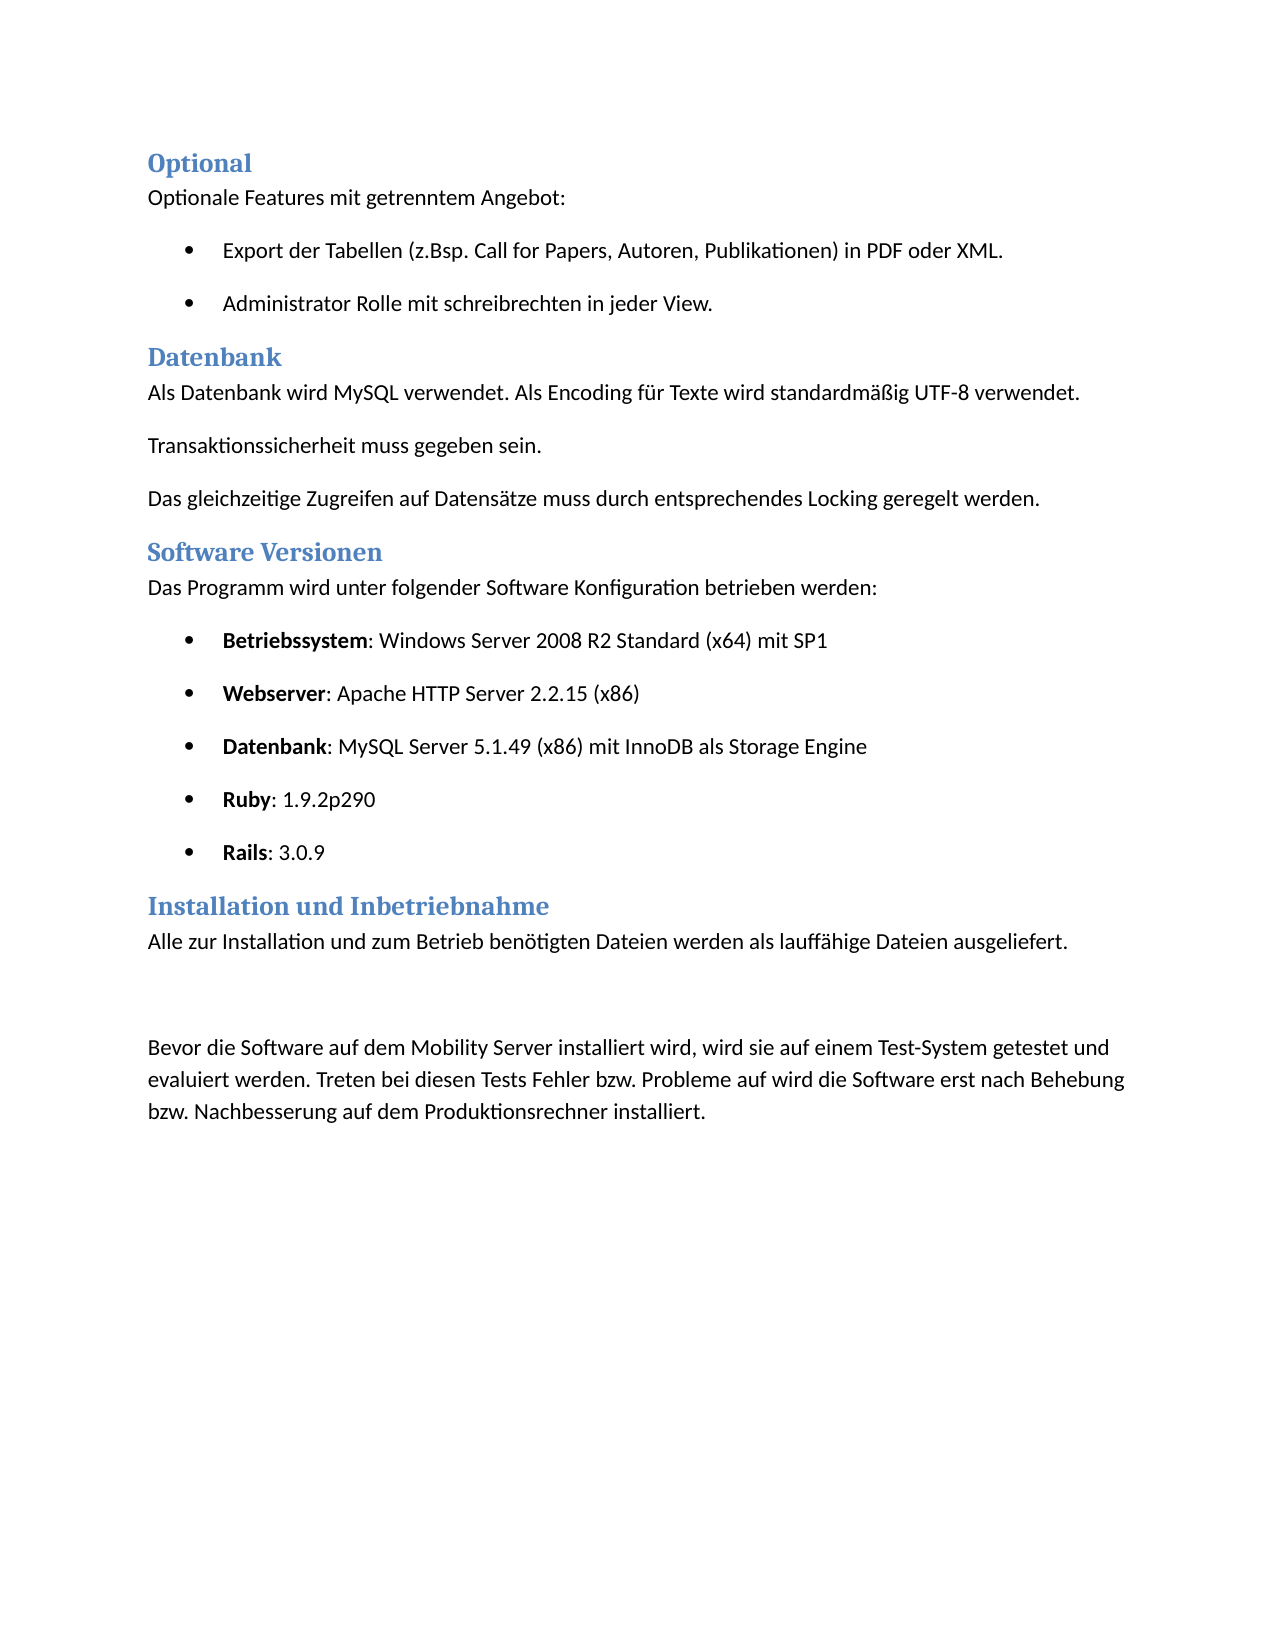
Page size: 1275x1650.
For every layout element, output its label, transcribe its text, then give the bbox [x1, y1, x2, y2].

text Bevor die Software auf dem Mobility Server installiert wird, wird sie auf einem Test-System getestet und evaluiert werden. Treten bei diesen Tests Fehler bzw. Probleme auf wird die Software erst nach Behebung bzw. Nachbesserung auf dem Produktionsrechner installiert. [148, 1033, 1127, 1125]
list Export der Tabellen (z.Bsp. Call for Papers, Autoren, Publikationen) in PDF oder XML. [185, 236, 1127, 264]
subtitle Optional [148, 148, 1127, 179]
list Datenbank: MySQL Server 5.1.49 (x86) mit InnoDB als Storage Engine [185, 732, 1127, 760]
list Administrator Rolle mit schreibrechten in jeder View. [185, 289, 1127, 317]
list Rails: 3.0.9 [185, 838, 1127, 866]
text Optionale Features mit getrenntem Angebot: [148, 183, 1127, 211]
list Ruby: 1.9.2p290 [185, 785, 1127, 813]
text Das Programm wird unter folgender Software Konfiguration betrieben werden: [148, 573, 1127, 601]
list Betriebssystem: Windows Server 2008 R2 Standard (x64) mit SP1 [185, 626, 1127, 654]
subtitle Software Versionen [148, 537, 1127, 568]
text Das gleichzeitige Zugreifen auf Datensätze muss durch entsprechendes Locking geregelt werden. [148, 484, 1127, 512]
subtitle Datenbank [148, 342, 1127, 373]
text Als Datenbank wird MySQL verwendet. Als Encoding für Texte wird standardmäßig UTF-8 verwendet. [148, 378, 1127, 406]
list Webserver: Apache HTTP Server 2.2.15 (x86) [185, 679, 1127, 707]
text Transaktionssicherheit muss gegeben sein. [148, 431, 1127, 459]
subtitle Installation und Inbetriebnahme [148, 891, 1127, 922]
text Alle zur Installation und zum Betrieb benötigten Dateien werden als lauffähige Dateien ausgeliefert. [148, 927, 1127, 955]
